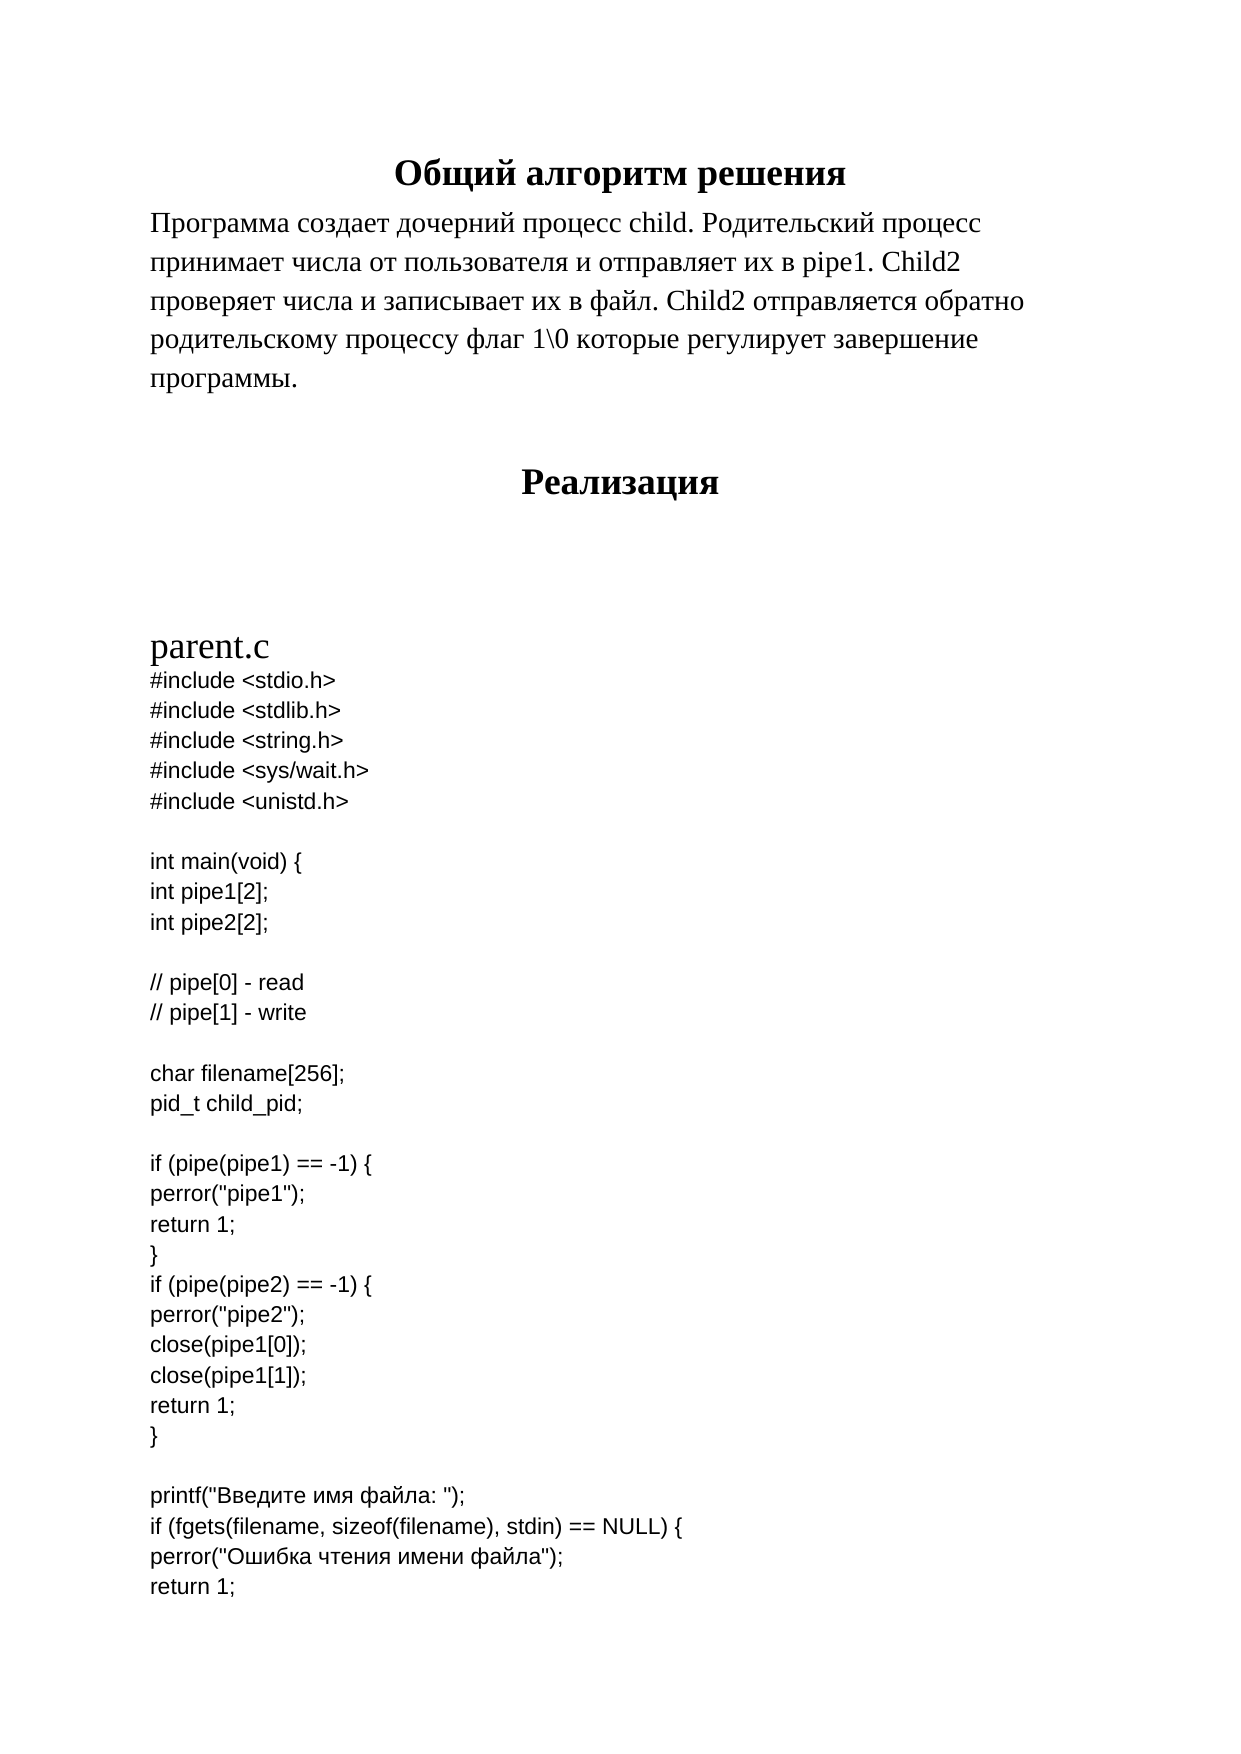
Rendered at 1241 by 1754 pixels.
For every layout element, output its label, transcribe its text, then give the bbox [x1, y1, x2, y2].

table_header parent.c [150, 624, 1090, 667]
text Программа создает дочерний процесс child. Родительский процесс принимает числа от пользователя и отправляет их в pipe1. Child2 проверяет числа и записывает их в файл. Child2 отправляется обратно родительскому процессу флаг 1\0 которые регулирует завершение программы. [150, 206, 1090, 393]
subtitle Общий алгоритм решения [150, 150, 1090, 193]
text Реализация [150, 460, 1090, 503]
table_cell #include <stdio.h> #include <stdlib.h> #include <string.h> #include <sys/wait.h> #include <unistd.h> int main(void) { int pipe1[2]; int pipe2[2]; // pipe[0] - read // pipe[1] - write char filename[256]; pid_t child_pid; if (pipe(pipe1) == -1) { perror("pipe1"); return 1; } if (pipe(pipe2) == -1) { perror("pipe2"); close(pipe1[0]); close(pipe1[1]); return 1; } printf("Введите имя файла: "); if (fgets(filename, sizeof(filename), stdin) == NULL) { perror("Ошибка чтения имени файла"); return 1; [150, 667, 1090, 1599]
